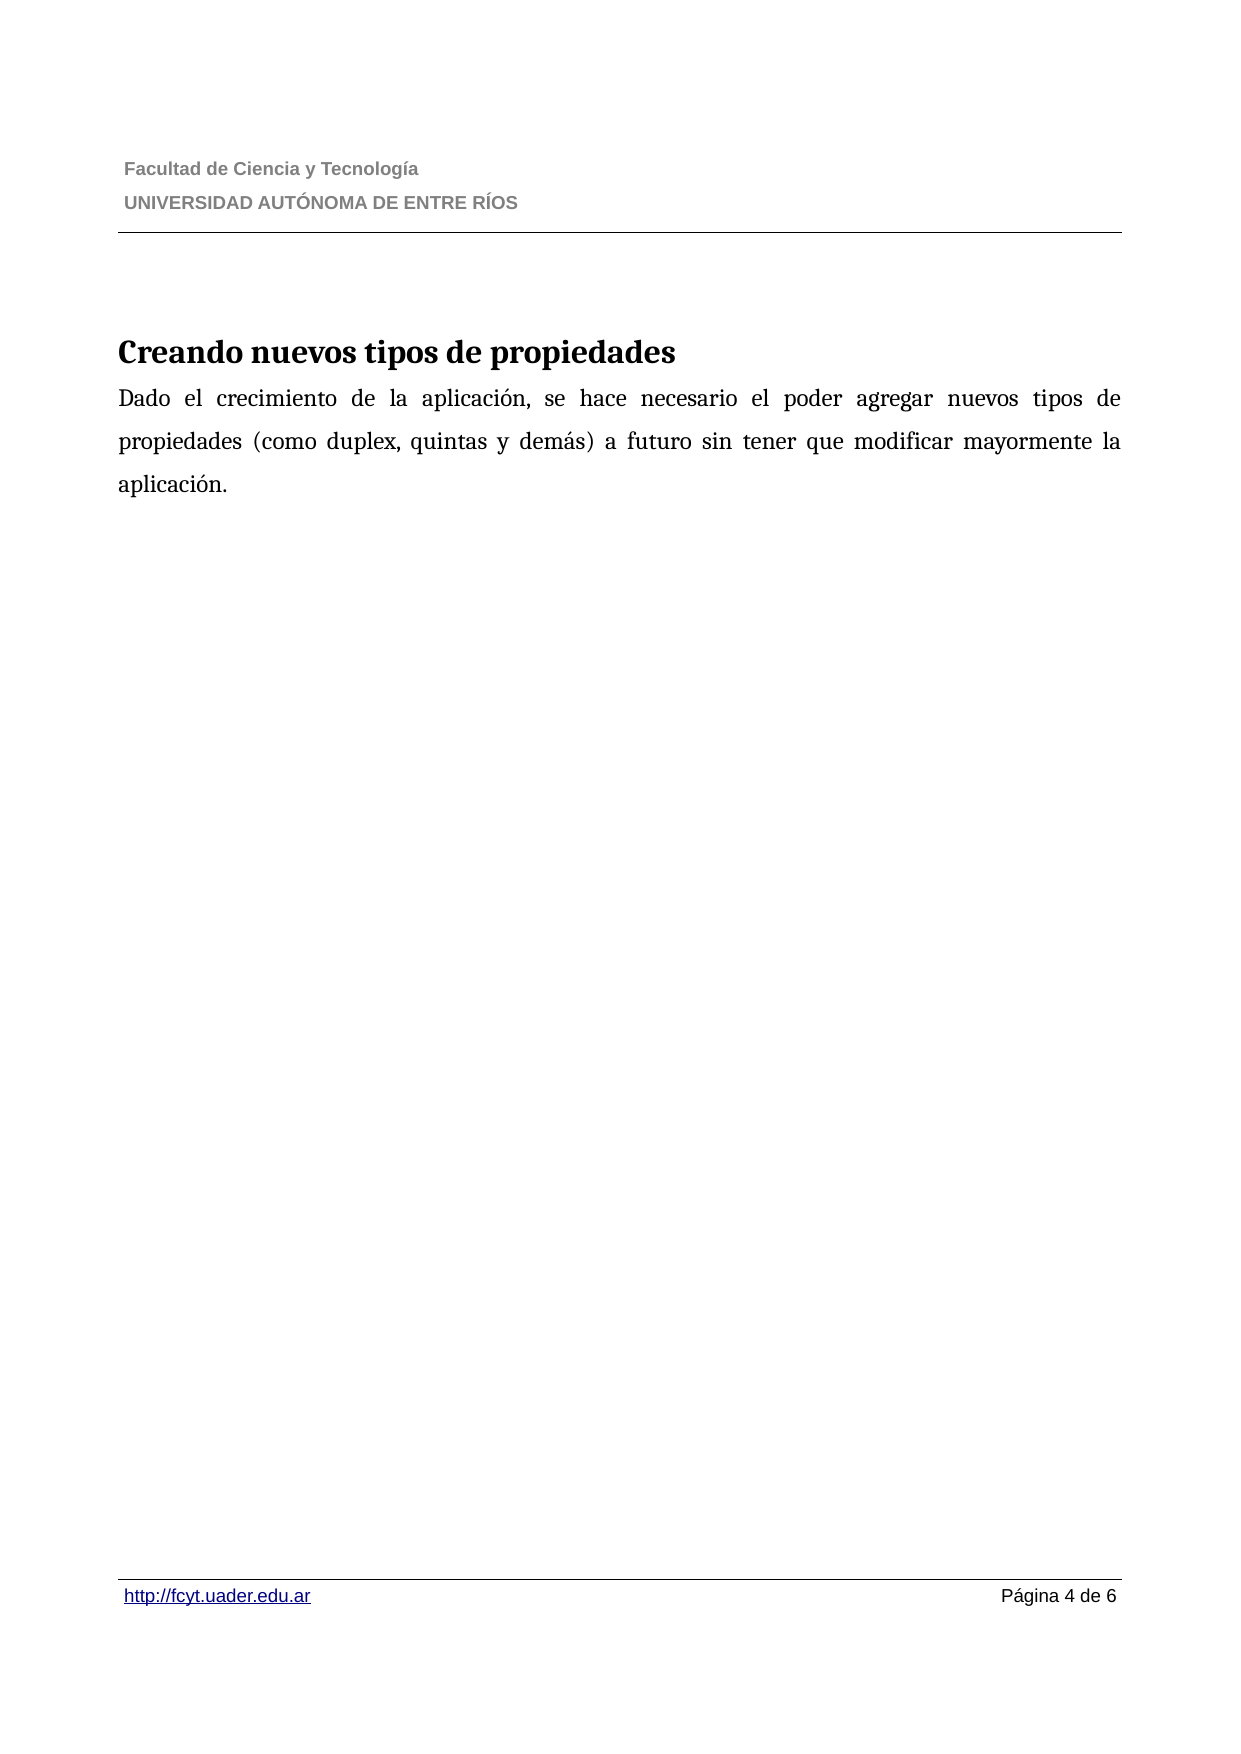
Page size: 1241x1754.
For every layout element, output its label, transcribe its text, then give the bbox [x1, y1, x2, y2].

subtitle Creando nuevos tipos de propiedades [118, 333, 1122, 371]
text Dado el crecimiento de la aplicación, se hace necesario el poder agregar nuevos tipos de propiedades (como duplex, quintas y demás) a futuro sin tener que modificar mayormente la aplicación. [118, 384, 1122, 499]
